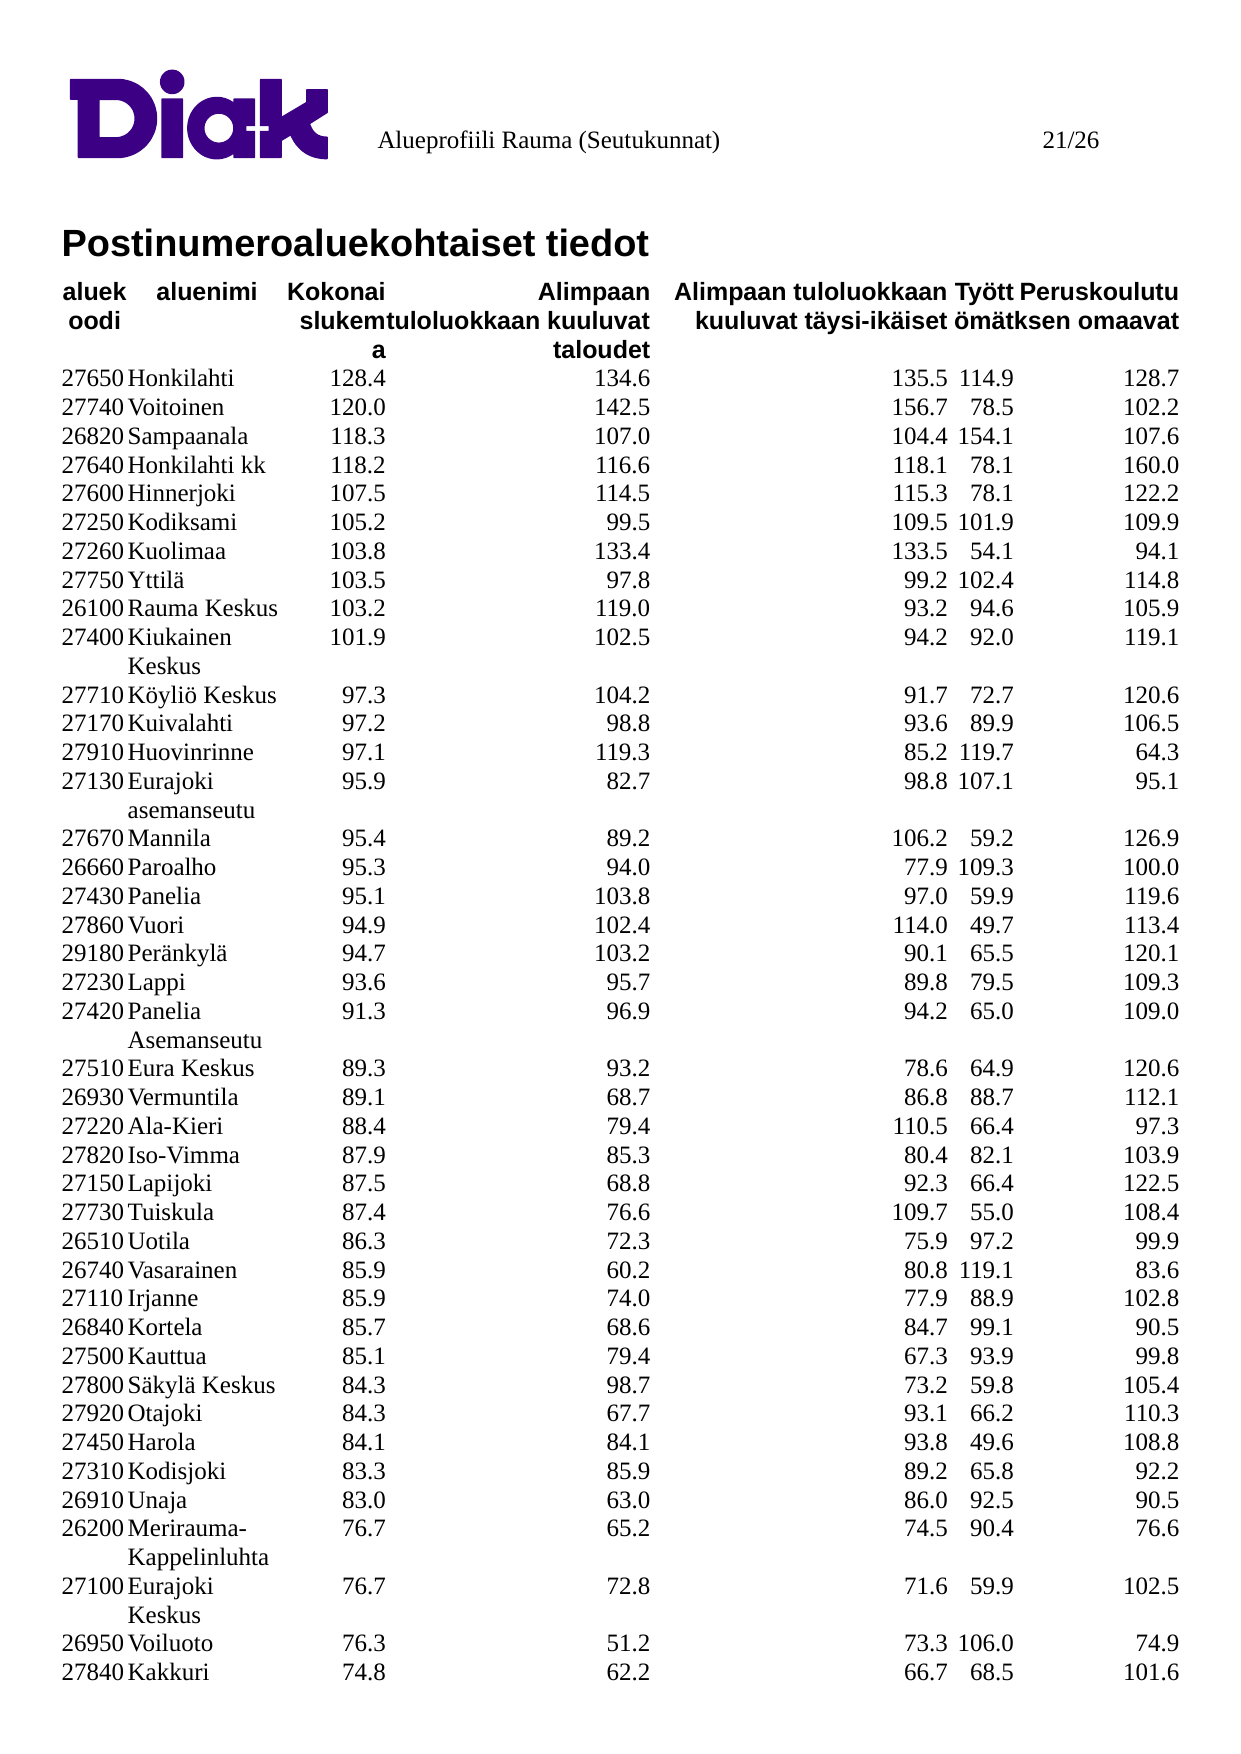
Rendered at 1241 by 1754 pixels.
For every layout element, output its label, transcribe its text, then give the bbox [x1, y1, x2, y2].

table_cell 89.2 [385, 824, 650, 852]
table_cell 106.0 [948, 1629, 1014, 1657]
table_cell 109.0 [1014, 996, 1179, 1053]
table_cell 154.1 [948, 421, 1014, 450]
table_cell 94.6 [948, 594, 1014, 622]
table_cell 77.9 [650, 852, 948, 881]
table_cell 97.1 [286, 737, 385, 766]
table_cell Panelia Asemanseutu [128, 996, 286, 1053]
table_cell 97.0 [650, 881, 948, 910]
table_cell 54.1 [948, 536, 1014, 565]
table_cell 97.2 [948, 1226, 1014, 1255]
table_cell 113.4 [1014, 910, 1179, 938]
table_cell Panelia [128, 881, 286, 910]
table_cell 27840 [61, 1657, 127, 1686]
table_cell 27640 [61, 450, 127, 478]
table_cell 27310 [61, 1456, 127, 1485]
table_cell 51.2 [385, 1629, 650, 1657]
table_cell 27220 [61, 1111, 127, 1140]
table_header Peruskoulutuksen omaavat [1014, 277, 1179, 363]
table_cell 133.5 [650, 536, 948, 565]
table_cell 93.8 [650, 1427, 948, 1456]
table_cell 119.3 [385, 737, 650, 766]
table_cell Voitoinen [128, 392, 286, 421]
table_cell 107.5 [286, 479, 385, 507]
table_cell 68.7 [385, 1082, 650, 1111]
table_cell 93.9 [948, 1341, 1014, 1370]
table_cell 101.9 [286, 622, 385, 680]
table_cell Kauttua [128, 1341, 286, 1370]
table_cell 92.2 [1014, 1456, 1179, 1485]
table_cell 93.1 [650, 1399, 948, 1427]
table_cell 27110 [61, 1284, 127, 1312]
table_cell 67.3 [650, 1341, 948, 1370]
table_cell 107.1 [948, 766, 1014, 823]
table_cell 27730 [61, 1197, 127, 1226]
table_cell Paroalho [128, 852, 286, 881]
table_cell 94.9 [286, 910, 385, 938]
table_cell 73.3 [650, 1629, 948, 1657]
table_cell 85.7 [286, 1312, 385, 1341]
table_cell 64.9 [948, 1054, 1014, 1082]
table_cell 85.1 [286, 1341, 385, 1370]
table_cell 84.1 [286, 1427, 385, 1456]
table_cell 27230 [61, 967, 127, 996]
table_cell 82.7 [385, 766, 650, 823]
table_cell 59.9 [948, 1571, 1014, 1628]
table_cell Ala-Kieri [128, 1111, 286, 1140]
table_cell Kakkuri [128, 1657, 286, 1686]
table_cell 102.4 [948, 565, 1014, 593]
table_cell 55.0 [948, 1197, 1014, 1226]
table_cell 85.9 [286, 1255, 385, 1283]
table_cell 27500 [61, 1341, 127, 1370]
table_cell 72.7 [948, 680, 1014, 708]
table_cell Kortela [128, 1312, 286, 1341]
table_cell Köyliö Keskus [128, 680, 286, 708]
table_cell 27510 [61, 1054, 127, 1082]
table_cell 88.4 [286, 1111, 385, 1140]
table_cell 92.0 [948, 622, 1014, 680]
table_cell 59.9 [948, 881, 1014, 910]
table_cell Kuolimaa [128, 536, 286, 565]
table_cell 119.6 [1014, 881, 1179, 910]
table_cell 118.1 [650, 450, 948, 478]
table_cell 105.9 [1014, 594, 1179, 622]
table_cell 109.3 [1014, 967, 1179, 996]
table_cell Lappi [128, 967, 286, 996]
table_cell 80.8 [650, 1255, 948, 1283]
table_cell Harola [128, 1427, 286, 1456]
table_cell 88.7 [948, 1082, 1014, 1111]
table_cell 84.1 [385, 1427, 650, 1456]
table_cell 65.0 [948, 996, 1014, 1053]
table_cell 103.8 [286, 536, 385, 565]
table_cell 49.7 [948, 910, 1014, 938]
table_cell 114.9 [948, 364, 1014, 392]
table_cell 102.2 [1014, 392, 1179, 421]
table_cell 114.0 [650, 910, 948, 938]
table_cell 26200 [61, 1514, 127, 1571]
table_cell 67.7 [385, 1399, 650, 1427]
table_cell 98.8 [385, 709, 650, 737]
table_cell 65.2 [385, 1514, 650, 1571]
table_cell 27650 [61, 364, 127, 392]
table_cell 78.5 [948, 392, 1014, 421]
table_cell 93.2 [385, 1054, 650, 1082]
table_cell 80.4 [650, 1140, 948, 1168]
table_cell 103.5 [286, 565, 385, 593]
table_cell Rauma Keskus [128, 594, 286, 622]
table_cell 119.0 [385, 594, 650, 622]
table_cell 106.2 [650, 824, 948, 852]
table_cell 84.7 [650, 1312, 948, 1341]
table_cell 89.3 [286, 1054, 385, 1082]
table_cell 103.9 [1014, 1140, 1179, 1168]
table_cell 93.2 [650, 594, 948, 622]
table_cell 26950 [61, 1629, 127, 1657]
table_cell 66.2 [948, 1399, 1014, 1427]
table_cell Honkilahti [128, 364, 286, 392]
table_cell Tuiskula [128, 1197, 286, 1226]
table_cell 83.3 [286, 1456, 385, 1485]
table_cell 128.7 [1014, 364, 1179, 392]
table_cell 63.0 [385, 1485, 650, 1513]
table_cell 82.1 [948, 1140, 1014, 1168]
table_cell Eurajoki asemanseutu [128, 766, 286, 823]
table_cell 95.4 [286, 824, 385, 852]
table_cell Voiluoto [128, 1629, 286, 1657]
table_cell 66.4 [948, 1111, 1014, 1140]
table_cell 100.0 [1014, 852, 1179, 881]
table_cell Hinnerjoki [128, 479, 286, 507]
table_cell Sampaanala [128, 421, 286, 450]
table_cell 71.6 [650, 1571, 948, 1628]
table_cell 26820 [61, 421, 127, 450]
table_cell 120.6 [1014, 680, 1179, 708]
table_cell 160.0 [1014, 450, 1179, 478]
table_cell Yttilä [128, 565, 286, 593]
table_cell 92.5 [948, 1485, 1014, 1513]
table_cell 49.6 [948, 1427, 1014, 1456]
table_cell 96.9 [385, 996, 650, 1053]
table_cell Iso-Vimma [128, 1140, 286, 1168]
table_cell 78.6 [650, 1054, 948, 1082]
table_cell 84.3 [286, 1399, 385, 1427]
table_cell 104.2 [385, 680, 650, 708]
table_cell 92.3 [650, 1169, 948, 1197]
table_cell 72.3 [385, 1226, 650, 1255]
table_cell 78.1 [948, 450, 1014, 478]
table_cell 27600 [61, 479, 127, 507]
table_cell Merirauma-Kappelinluhta [128, 1514, 286, 1571]
table_cell 85.9 [385, 1456, 650, 1485]
table_cell 108.4 [1014, 1197, 1179, 1226]
table_cell 27860 [61, 910, 127, 938]
table_cell 90.5 [1014, 1312, 1179, 1341]
table_cell 66.7 [650, 1657, 948, 1686]
table_cell 87.4 [286, 1197, 385, 1226]
table_cell 90.5 [1014, 1485, 1179, 1513]
table_cell Unaja [128, 1485, 286, 1513]
table_cell 26840 [61, 1312, 127, 1341]
table_cell 110.5 [650, 1111, 948, 1140]
table_cell 73.2 [650, 1370, 948, 1398]
table_cell 103.2 [286, 594, 385, 622]
table_cell 88.9 [948, 1284, 1014, 1312]
table_header Työttömät [948, 277, 1014, 363]
table_cell 77.9 [650, 1284, 948, 1312]
table_cell 29180 [61, 939, 127, 967]
table_cell 26660 [61, 852, 127, 881]
table_cell 27100 [61, 1571, 127, 1628]
table_cell 74.5 [650, 1514, 948, 1571]
table_cell 83.6 [1014, 1255, 1179, 1283]
table_cell Vermuntila [128, 1082, 286, 1111]
table_cell 112.1 [1014, 1082, 1179, 1111]
table_cell 27750 [61, 565, 127, 593]
table_cell 95.1 [1014, 766, 1179, 823]
table_cell 26100 [61, 594, 127, 622]
table_cell Kodisjoki [128, 1456, 286, 1485]
table_cell 94.7 [286, 939, 385, 967]
table_cell 114.8 [1014, 565, 1179, 593]
table_cell 26510 [61, 1226, 127, 1255]
table_cell 27430 [61, 881, 127, 910]
table_cell 94.2 [650, 996, 948, 1053]
table_cell 109.3 [948, 852, 1014, 881]
table_cell 107.0 [385, 421, 650, 450]
table_cell 122.5 [1014, 1169, 1179, 1197]
table_cell 87.9 [286, 1140, 385, 1168]
table_cell 59.8 [948, 1370, 1014, 1398]
table_cell Uotila [128, 1226, 286, 1255]
table_cell 91.3 [286, 996, 385, 1053]
table_cell 102.4 [385, 910, 650, 938]
table_cell 27740 [61, 392, 127, 421]
table_cell 98.7 [385, 1370, 650, 1398]
table_cell 26910 [61, 1485, 127, 1513]
table_cell 94.1 [1014, 536, 1179, 565]
table_cell 115.3 [650, 479, 948, 507]
table_cell 74.9 [1014, 1629, 1179, 1657]
table_cell 68.8 [385, 1169, 650, 1197]
table_cell 76.7 [286, 1514, 385, 1571]
table_cell 94.0 [385, 852, 650, 881]
table_cell 119.7 [948, 737, 1014, 766]
table_cell 76.7 [286, 1571, 385, 1628]
table_cell Vuori [128, 910, 286, 938]
table_cell Honkilahti kk [128, 450, 286, 478]
table_cell 27170 [61, 709, 127, 737]
table_cell 99.2 [650, 565, 948, 593]
table_cell 105.2 [286, 507, 385, 536]
table_cell 99.9 [1014, 1226, 1179, 1255]
table_cell 120.0 [286, 392, 385, 421]
table_cell 122.2 [1014, 479, 1179, 507]
table_cell 103.2 [385, 939, 650, 967]
table_cell 76.3 [286, 1629, 385, 1657]
table_cell 93.6 [650, 709, 948, 737]
table_cell Irjanne [128, 1284, 286, 1312]
subtitle Postinumeroaluekohtaiset tiedot [61, 221, 1179, 265]
table_header Kokonaislukema [286, 277, 385, 363]
table_cell 74.0 [385, 1284, 650, 1312]
table_cell 89.2 [650, 1456, 948, 1485]
table_cell 97.2 [286, 709, 385, 737]
table_cell 85.9 [286, 1284, 385, 1312]
table_cell 86.3 [286, 1226, 385, 1255]
table_cell 68.5 [948, 1657, 1014, 1686]
table_cell 75.9 [650, 1226, 948, 1255]
table_cell 118.2 [286, 450, 385, 478]
table_cell 76.6 [1014, 1514, 1179, 1571]
table_cell Otajoki [128, 1399, 286, 1427]
table_cell 105.4 [1014, 1370, 1179, 1398]
table_cell Säkylä Keskus [128, 1370, 286, 1398]
table_cell 119.1 [1014, 622, 1179, 680]
table_cell 27450 [61, 1427, 127, 1456]
table_cell Kuivalahti [128, 709, 286, 737]
table_cell 109.7 [650, 1197, 948, 1226]
table_cell 102.5 [1014, 1571, 1179, 1628]
table_cell 94.2 [650, 622, 948, 680]
table_header Alimpaan tuloluokkaan kuuluvat täysi-ikäiset [650, 277, 948, 363]
table_cell 99.8 [1014, 1341, 1179, 1370]
table_cell 97.3 [1014, 1111, 1179, 1140]
table_cell 89.8 [650, 967, 948, 996]
table_cell 101.9 [948, 507, 1014, 536]
table_cell 79.4 [385, 1341, 650, 1370]
table_cell 109.5 [650, 507, 948, 536]
table_cell 95.9 [286, 766, 385, 823]
table_cell 156.7 [650, 392, 948, 421]
table_cell 62.2 [385, 1657, 650, 1686]
table_cell 106.5 [1014, 709, 1179, 737]
table_cell 90.4 [948, 1514, 1014, 1571]
table_cell 95.1 [286, 881, 385, 910]
table_cell 85.3 [385, 1140, 650, 1168]
table_cell 104.4 [650, 421, 948, 450]
table_cell 89.9 [948, 709, 1014, 737]
table_cell 86.8 [650, 1082, 948, 1111]
table_cell 114.5 [385, 479, 650, 507]
table_cell 95.7 [385, 967, 650, 996]
table_cell 65.8 [948, 1456, 1014, 1485]
table_cell 27250 [61, 507, 127, 536]
table_cell 83.0 [286, 1485, 385, 1513]
table_cell 66.4 [948, 1169, 1014, 1197]
table_cell 26740 [61, 1255, 127, 1283]
table_cell 135.5 [650, 364, 948, 392]
table_cell 108.8 [1014, 1427, 1179, 1456]
table_cell Kodiksami [128, 507, 286, 536]
table_cell Mannila [128, 824, 286, 852]
table_cell 98.8 [650, 766, 948, 823]
table_cell 87.5 [286, 1169, 385, 1197]
table_cell Huovinrinne [128, 737, 286, 766]
table_cell 27260 [61, 536, 127, 565]
table_cell 84.3 [286, 1370, 385, 1398]
table_header aluekoodi [61, 277, 127, 363]
table_cell 27910 [61, 737, 127, 766]
table_cell 64.3 [1014, 737, 1179, 766]
table_header Alimpaan tuloluokkaan kuuluvat taloudet [385, 277, 650, 363]
table_cell 99.5 [385, 507, 650, 536]
table_cell 27800 [61, 1370, 127, 1398]
table_cell 120.1 [1014, 939, 1179, 967]
table_cell 119.1 [948, 1255, 1014, 1283]
table_cell 27820 [61, 1140, 127, 1168]
table_cell Peränkylä [128, 939, 286, 967]
table_cell 110.3 [1014, 1399, 1179, 1427]
table_cell 27150 [61, 1169, 127, 1197]
table_cell 60.2 [385, 1255, 650, 1283]
table_cell Eura Keskus [128, 1054, 286, 1082]
table_cell 97.3 [286, 680, 385, 708]
table_cell 102.5 [385, 622, 650, 680]
table_cell 101.6 [1014, 1657, 1179, 1686]
table_cell 97.8 [385, 565, 650, 593]
table_cell Lapijoki [128, 1169, 286, 1197]
table_cell 74.8 [286, 1657, 385, 1686]
table_cell 76.6 [385, 1197, 650, 1226]
table_cell 27920 [61, 1399, 127, 1427]
table_cell 99.1 [948, 1312, 1014, 1341]
table_cell 118.3 [286, 421, 385, 450]
table_cell 90.1 [650, 939, 948, 967]
table_cell 134.6 [385, 364, 650, 392]
table_cell 91.7 [650, 680, 948, 708]
table_cell 59.2 [948, 824, 1014, 852]
table_cell 72.8 [385, 1571, 650, 1628]
table_cell 116.6 [385, 450, 650, 478]
table_cell 27420 [61, 996, 127, 1053]
table_cell 93.6 [286, 967, 385, 996]
table_cell 89.1 [286, 1082, 385, 1111]
table_cell Vasarainen [128, 1255, 286, 1283]
table_cell 109.9 [1014, 507, 1179, 536]
table_cell 107.6 [1014, 421, 1179, 450]
table_cell 102.8 [1014, 1284, 1179, 1312]
table_cell 95.3 [286, 852, 385, 881]
table_cell 78.1 [948, 479, 1014, 507]
table_cell 126.9 [1014, 824, 1179, 852]
table_cell 27400 [61, 622, 127, 680]
table_header aluenimi [128, 277, 286, 363]
table_cell 103.8 [385, 881, 650, 910]
table_cell 65.5 [948, 939, 1014, 967]
table_cell 120.6 [1014, 1054, 1179, 1082]
table_cell 133.4 [385, 536, 650, 565]
table_cell Eurajoki Keskus [128, 1571, 286, 1628]
table_cell 27710 [61, 680, 127, 708]
table_cell 79.5 [948, 967, 1014, 996]
table_cell 86.0 [650, 1485, 948, 1513]
table_cell 142.5 [385, 392, 650, 421]
table_cell 68.6 [385, 1312, 650, 1341]
table_cell 85.2 [650, 737, 948, 766]
table_cell 27670 [61, 824, 127, 852]
table_cell 27130 [61, 766, 127, 823]
table_cell 128.4 [286, 364, 385, 392]
table_cell Kiukainen Keskus [128, 622, 286, 680]
table_cell 26930 [61, 1082, 127, 1111]
table_cell 79.4 [385, 1111, 650, 1140]
